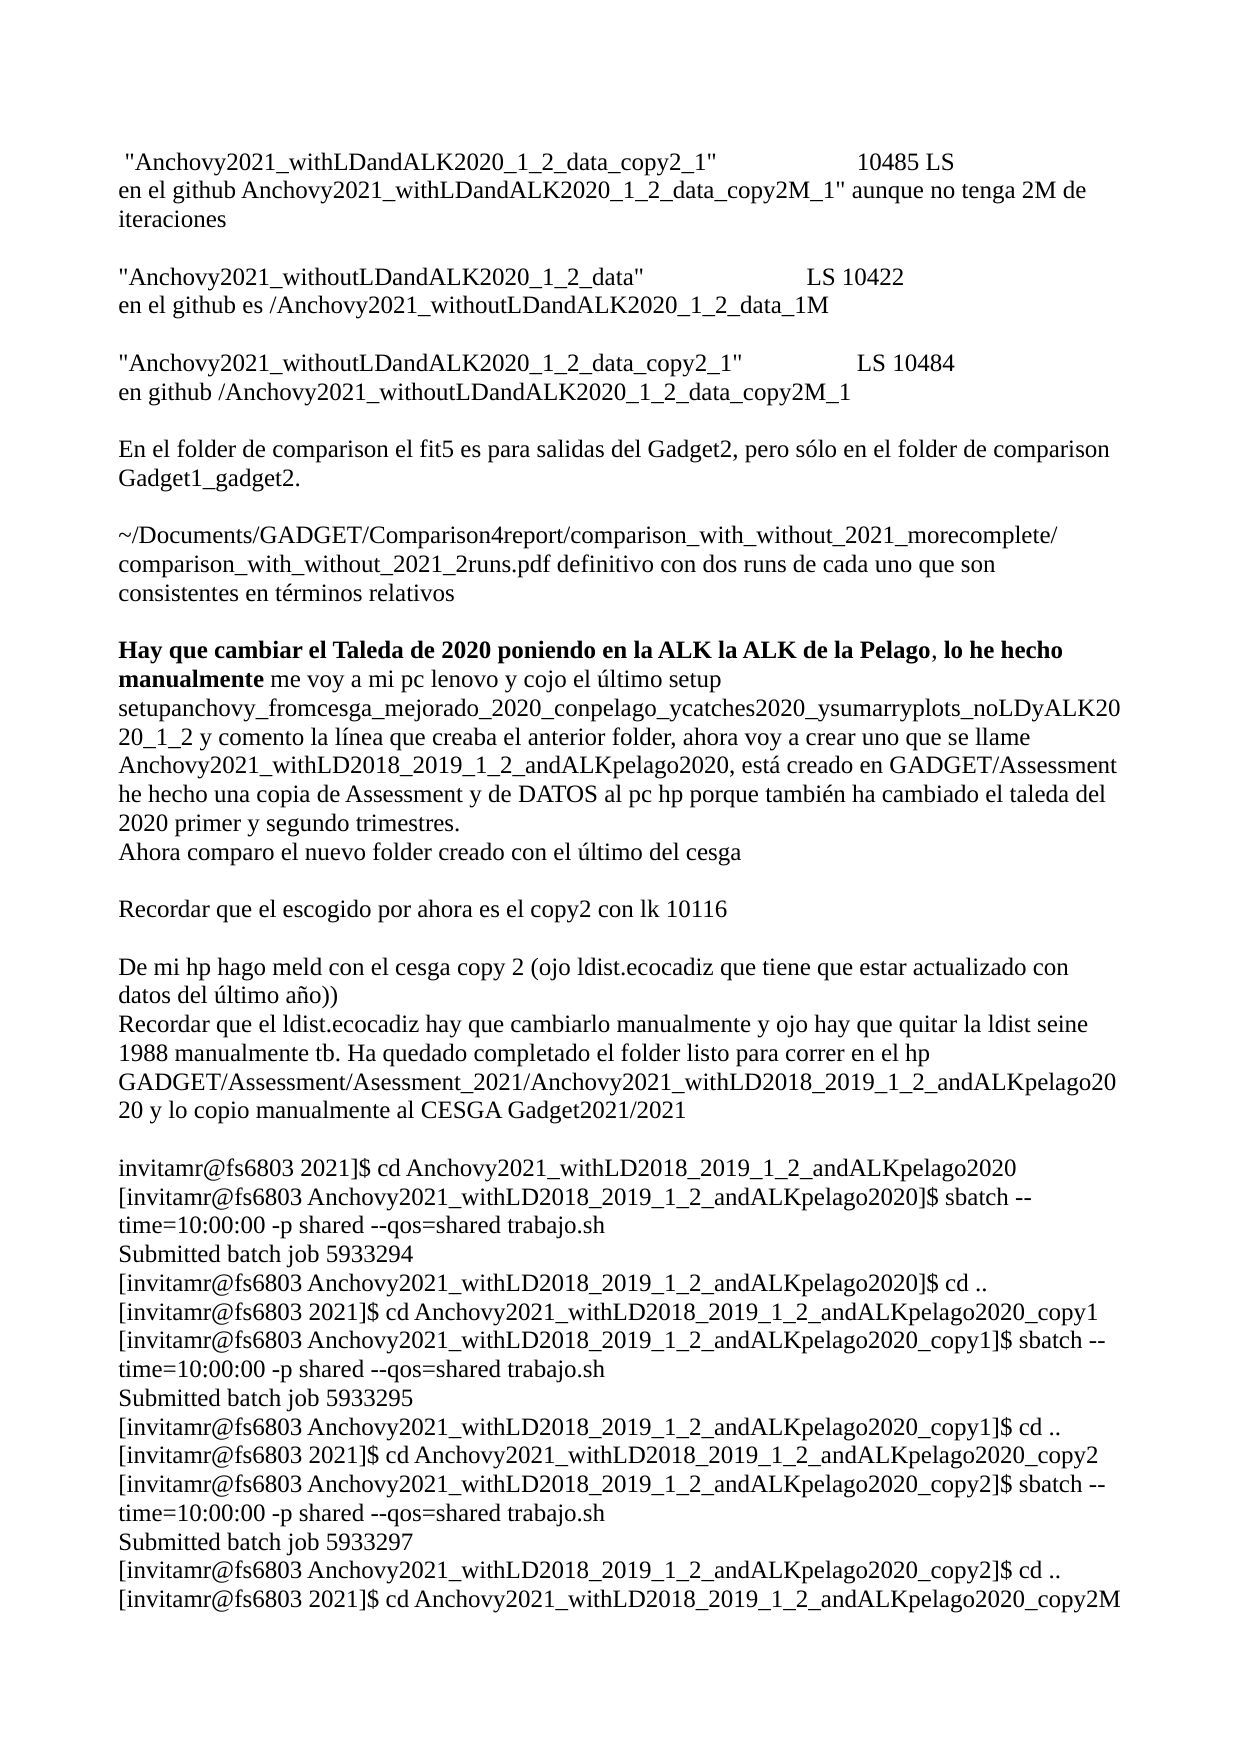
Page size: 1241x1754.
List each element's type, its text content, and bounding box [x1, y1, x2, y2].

text he hecho una copia de Assessment y de DATOS al pc hp porque también ha cambiado el taleda del 2020 primer y segundo trimestres. [118, 779, 1122, 837]
text [invitamr@fs6803 2021]$ cd Anchovy2021_withLD2018_2019_1_2_andALKpelago2020_copy2M [118, 1584, 1122, 1613]
text [invitamr@fs6803 Anchovy2021_withLD2018_2019_1_2_andALKpelago2020_copy1]$ sbatch --time=10:00:00 -p shared --qos=shared trabajo.sh [118, 1326, 1122, 1383]
text Submitted batch job 5933295 [118, 1383, 1122, 1412]
text En el folder de comparison el fit5 es para salidas del Gadget2, pero sólo en el folder de comparison Gadget1_gadget2. [118, 434, 1122, 492]
text [invitamr@fs6803 Anchovy2021_withLD2018_2019_1_2_andALKpelago2020_copy1]$ cd .. [118, 1412, 1122, 1441]
text [invitamr@fs6803 2021]$ cd Anchovy2021_withLD2018_2019_1_2_andALKpelago2020_copy2 [118, 1441, 1122, 1469]
text en el github Anchovy2021_withLDandALK2020_1_2_data_copy2M_1" aunque no tenga 2M de iteraciones [118, 176, 1122, 233]
text Recordar que el ldist.ecocadiz hay que cambiarlo manualmente y ojo hay que quitar la ldist seine 1988 manualmente tb. Ha quedado completado el folder listo para correr en el hp GADGET/Assessment/Asessment_2021/Anchovy2021_withLD2018_2019_1_2_andALKpelago2020 y lo copio manualmente al CESGA Gadget2021/2021 [118, 1009, 1122, 1124]
text Ahora comparo el nuevo folder creado con el último del cesga [118, 837, 1122, 866]
text [invitamr@fs6803 Anchovy2021_withLD2018_2019_1_2_andALKpelago2020]$ cd .. [118, 1268, 1122, 1297]
text en github /Anchovy2021_withoutLDandALK2020_1_2_data_copy2M_1 [118, 377, 1122, 406]
text en el github es /Anchovy2021_withoutLDandALK2020_1_2_data_1M [118, 291, 1122, 319]
text ~/Documents/GADGET/Comparison4report/comparison_with_without_2021_morecomplete/comparison_with_without_2021_2runs.pdf definitivo con dos runs de cada uno que son consistentes en términos relativos [118, 521, 1122, 607]
text Submitted batch job 5933294 [118, 1239, 1122, 1268]
text [invitamr@fs6803 Anchovy2021_withLD2018_2019_1_2_andALKpelago2020_copy2]$ cd .. [118, 1556, 1122, 1584]
text "Anchovy2021_withLDandALK2020_1_2_data_copy2_1" 10485 LS [118, 147, 1122, 176]
text De mi hp hago meld con el cesga copy 2 (ojo ldist.ecocadiz que tiene que estar actualizado con datos del último año)) [118, 952, 1122, 1009]
text "Anchovy2021_withoutLDandALK2020_1_2_data" LS 10422 [118, 262, 1122, 291]
text [invitamr@fs6803 Anchovy2021_withLD2018_2019_1_2_andALKpelago2020]$ sbatch --time=10:00:00 -p shared --qos=shared trabajo.sh [118, 1182, 1122, 1239]
text invitamr@fs6803 2021]$ cd Anchovy2021_withLD2018_2019_1_2_andALKpelago2020 [118, 1153, 1122, 1182]
text Submitted batch job 5933297 [118, 1527, 1122, 1556]
text Recordar que el escogido por ahora es el copy2 con lk 10116 [118, 894, 1122, 923]
text Hay que cambiar el Taleda de 2020 poniendo en la ALK la ALK de la Pelago, lo he hecho manualmente me voy a mi pc lenovo y cojo el último setup setupanchovy_fromcesga_mejorado_2020_conpelago_ycatches2020_ysumarryplots_noLDyALK2020_1_2 y comento la línea que creaba el anterior folder, ahora voy a crear uno que se llame Anchovy2021_withLD2018_2019_1_2_andALKpelago2020, está creado en GADGET/Assessment [118, 636, 1122, 779]
text [invitamr@fs6803 2021]$ cd Anchovy2021_withLD2018_2019_1_2_andALKpelago2020_copy1 [118, 1297, 1122, 1326]
text [invitamr@fs6803 Anchovy2021_withLD2018_2019_1_2_andALKpelago2020_copy2]$ sbatch --time=10:00:00 -p shared --qos=shared trabajo.sh [118, 1469, 1122, 1527]
text "Anchovy2021_withoutLDandALK2020_1_2_data_copy2_1" LS 10484 [118, 348, 1122, 377]
